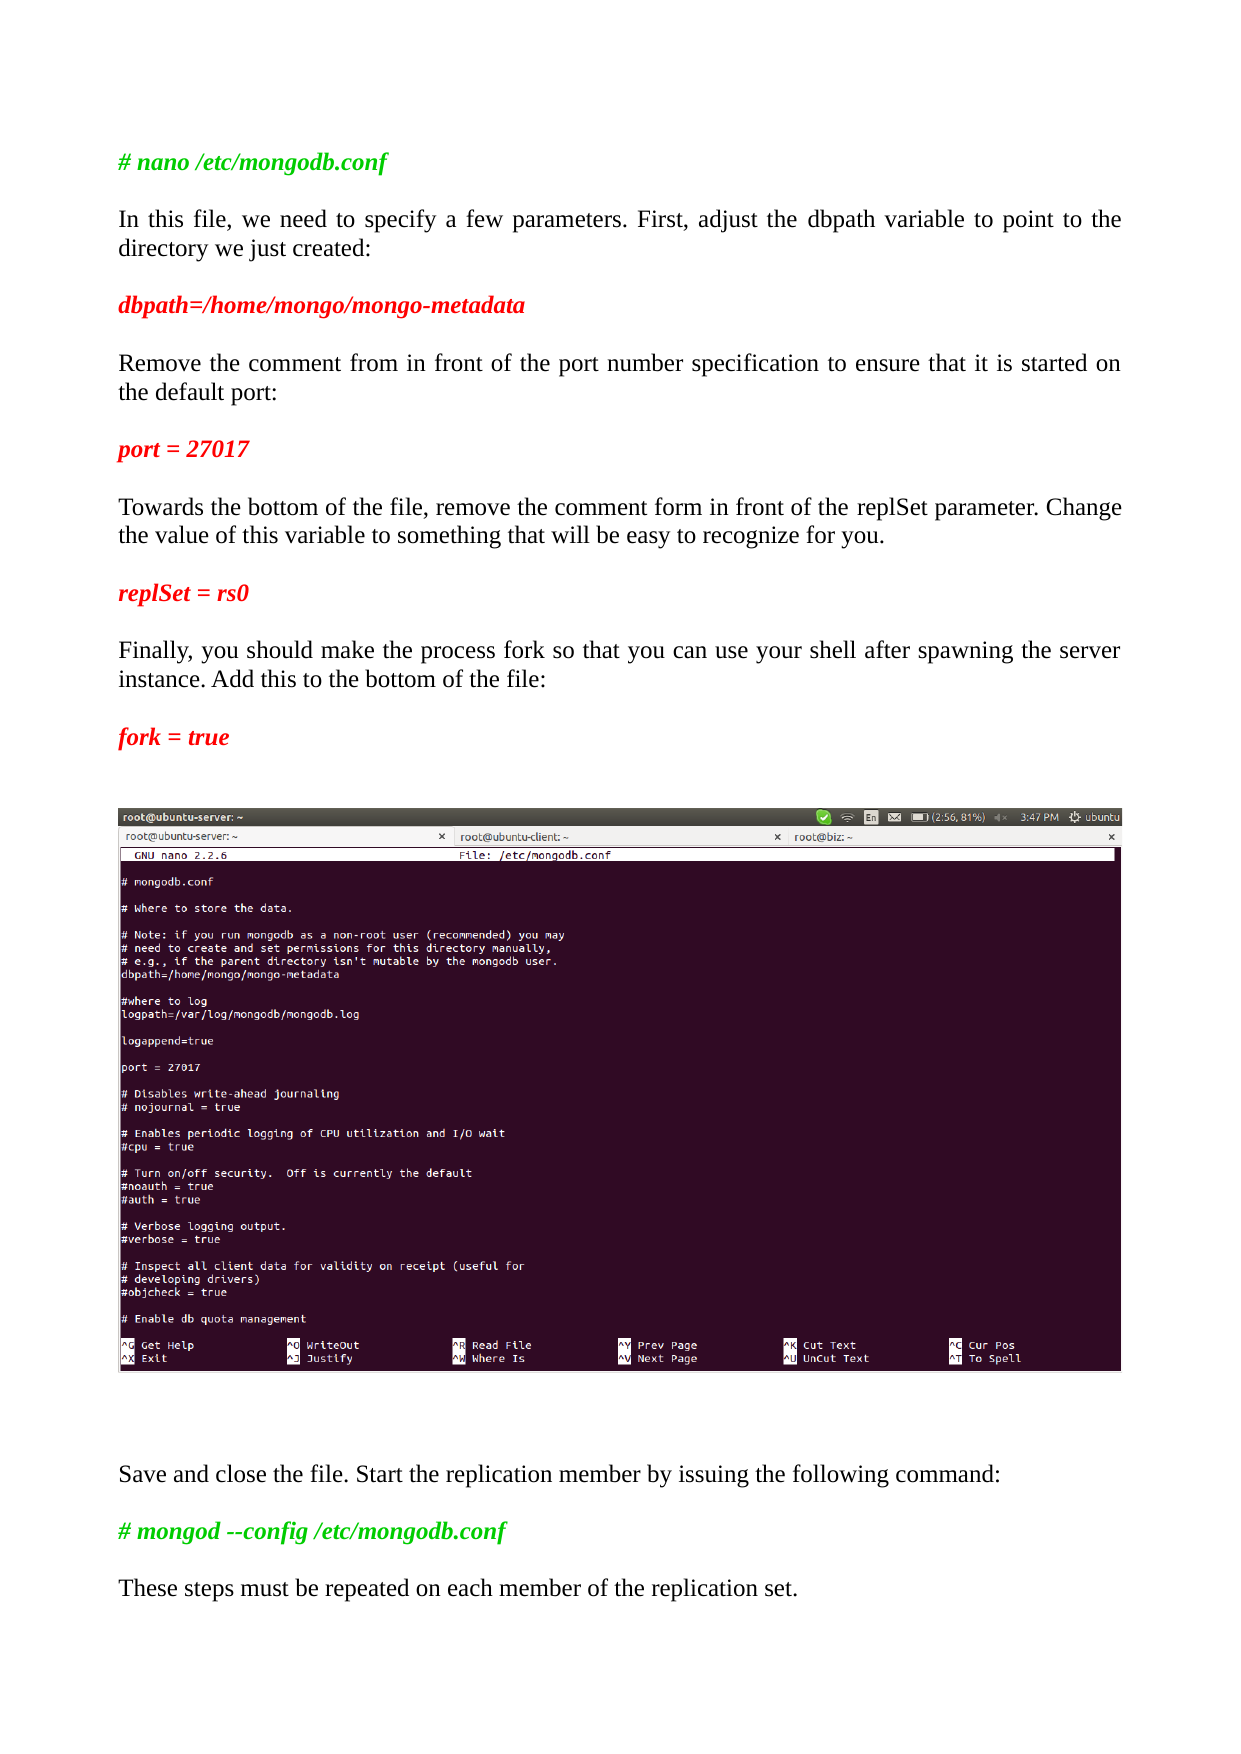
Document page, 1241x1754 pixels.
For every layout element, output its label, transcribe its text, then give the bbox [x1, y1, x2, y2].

text Finally, you should make the process fork so that you can use your shell after spawning the server instance. Add this to the bottom of the file: [118, 636, 1122, 693]
text In this file, we need to specify a few parameters. First, adjust the dbpath variable to point to the directory we just created: [118, 204, 1122, 262]
text Save and close the file. Start the replication member by issuing the following command: [118, 1459, 1122, 1487]
text port = 27017 [118, 434, 1122, 463]
text These steps must be repeated on each member of the replication set. [118, 1573, 1122, 1602]
text # mongod --config /etc/mongodb.conf [118, 1516, 1122, 1545]
text replSet = rs0 [118, 578, 1122, 607]
text dbpath=/home/mongo/mongo-metadata [118, 291, 1122, 319]
text # nano /etc/mongodb.conf [118, 147, 1122, 176]
picture [118, 808, 1123, 1373]
text fork = true [118, 722, 1122, 751]
text Towards the bottom of the file, remove the comment form in front of the replSet parameter. Change the value of this variable to something that will be easy to recognize for you. [118, 492, 1122, 549]
text Remove the comment from in front of the port number specification to ensure that it is started on the default port: [118, 348, 1122, 406]
